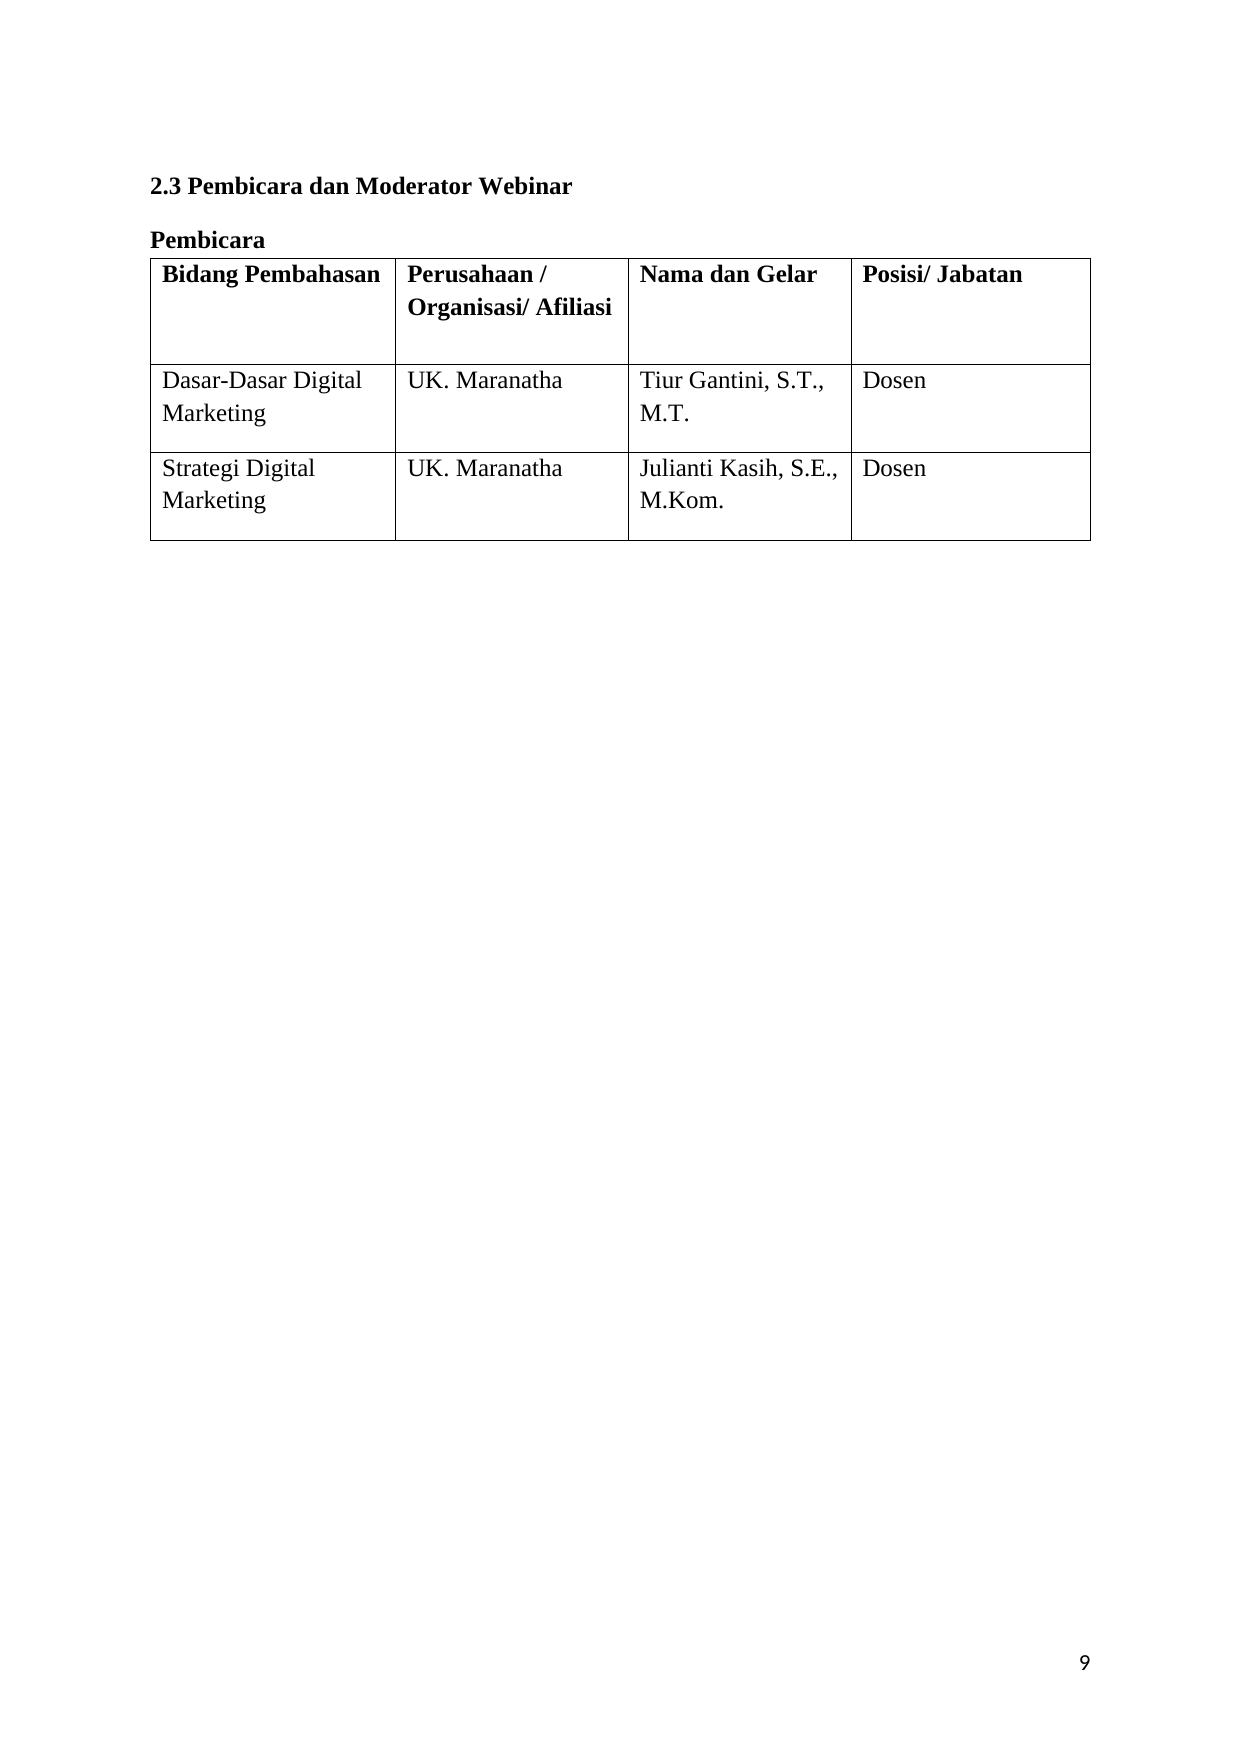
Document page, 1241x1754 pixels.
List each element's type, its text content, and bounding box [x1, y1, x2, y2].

table_cell Julianti Kasih, S.E., M.Kom. [629, 453, 851, 539]
table_cell Dosen [852, 365, 1090, 452]
table_header Bidang Pembahasan [151, 259, 395, 364]
subtitle 2.3 Pembicara dan Moderator Webinar [150, 171, 1090, 199]
table_cell UK. Maranatha [396, 365, 628, 452]
table_cell Dasar-Dasar Digital Marketing [151, 365, 395, 452]
table_cell Dosen [852, 453, 1090, 539]
table_cell Strategi Digital Marketing [151, 453, 395, 539]
table_cell UK. Maranatha [396, 453, 628, 539]
table_cell Tiur Gantini, S.T., M.T. [629, 365, 851, 452]
table_header Nama dan Gelar [629, 259, 851, 364]
table_header Posisi/ Jabatan [852, 259, 1090, 364]
table_header Perusahaan / Organisasi/ Afiliasi [396, 259, 628, 364]
subtitle Pembicara [150, 225, 1090, 253]
